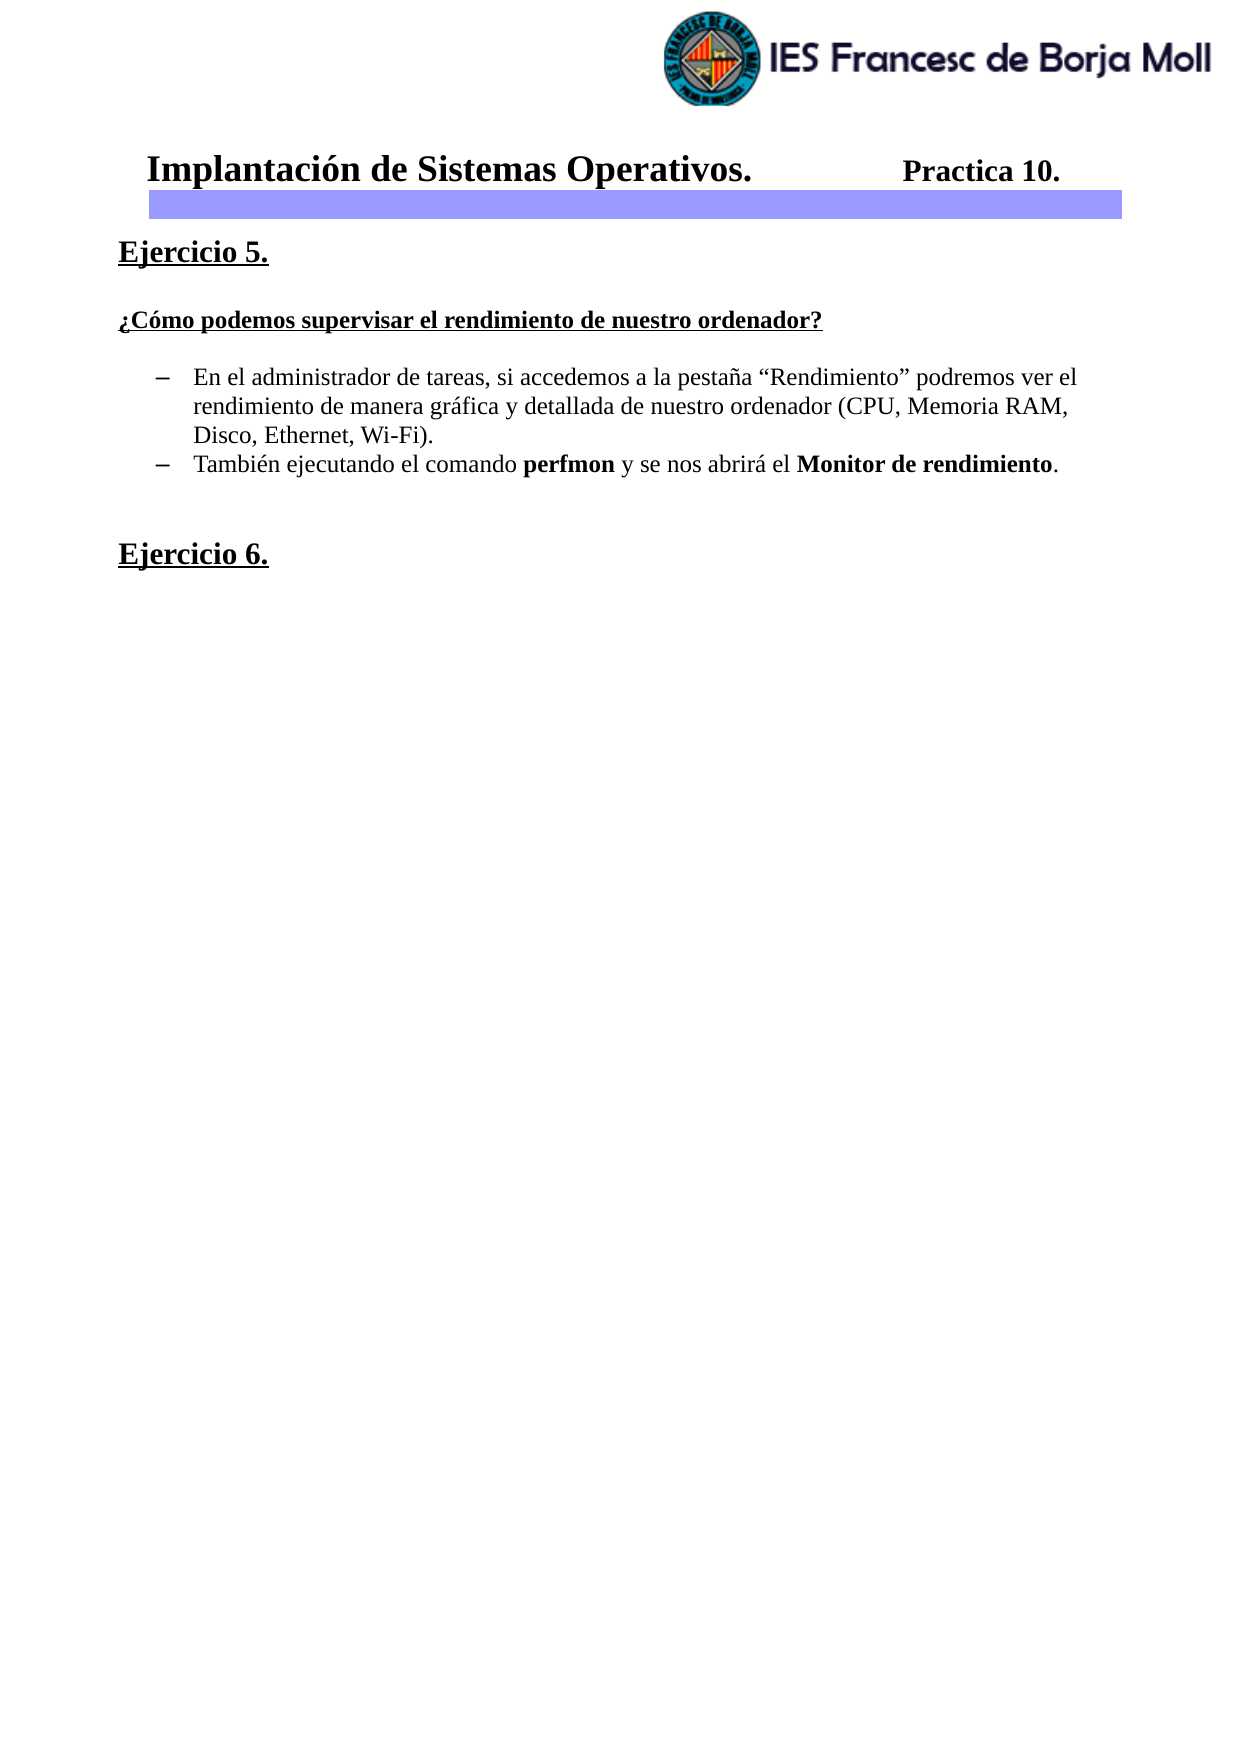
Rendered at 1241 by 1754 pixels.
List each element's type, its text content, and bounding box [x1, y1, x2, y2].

picture [661, 10, 1226, 108]
list También ejecutando el comando perfmon y se nos abrirá el Monitor de rendimiento. [156, 449, 1122, 477]
text Ejercicio 6. [118, 535, 1122, 571]
text Ejercicio 5. [118, 233, 1122, 269]
text ¿Cómo podemos supervisar el rendimiento de nuestro ordenador? [118, 305, 1122, 334]
list En el administrador de tareas, si accedemos a la pestaña “Rendimiento” podremos ver el rendimiento de manera gráfica y detallada de nuestro ordenador (CPU, Memoria RAM, Disco, Ethernet, Wi-Fi). [156, 362, 1122, 449]
text Implantación de Sistemas Operativos. Practica 10. [118, 147, 1122, 190]
